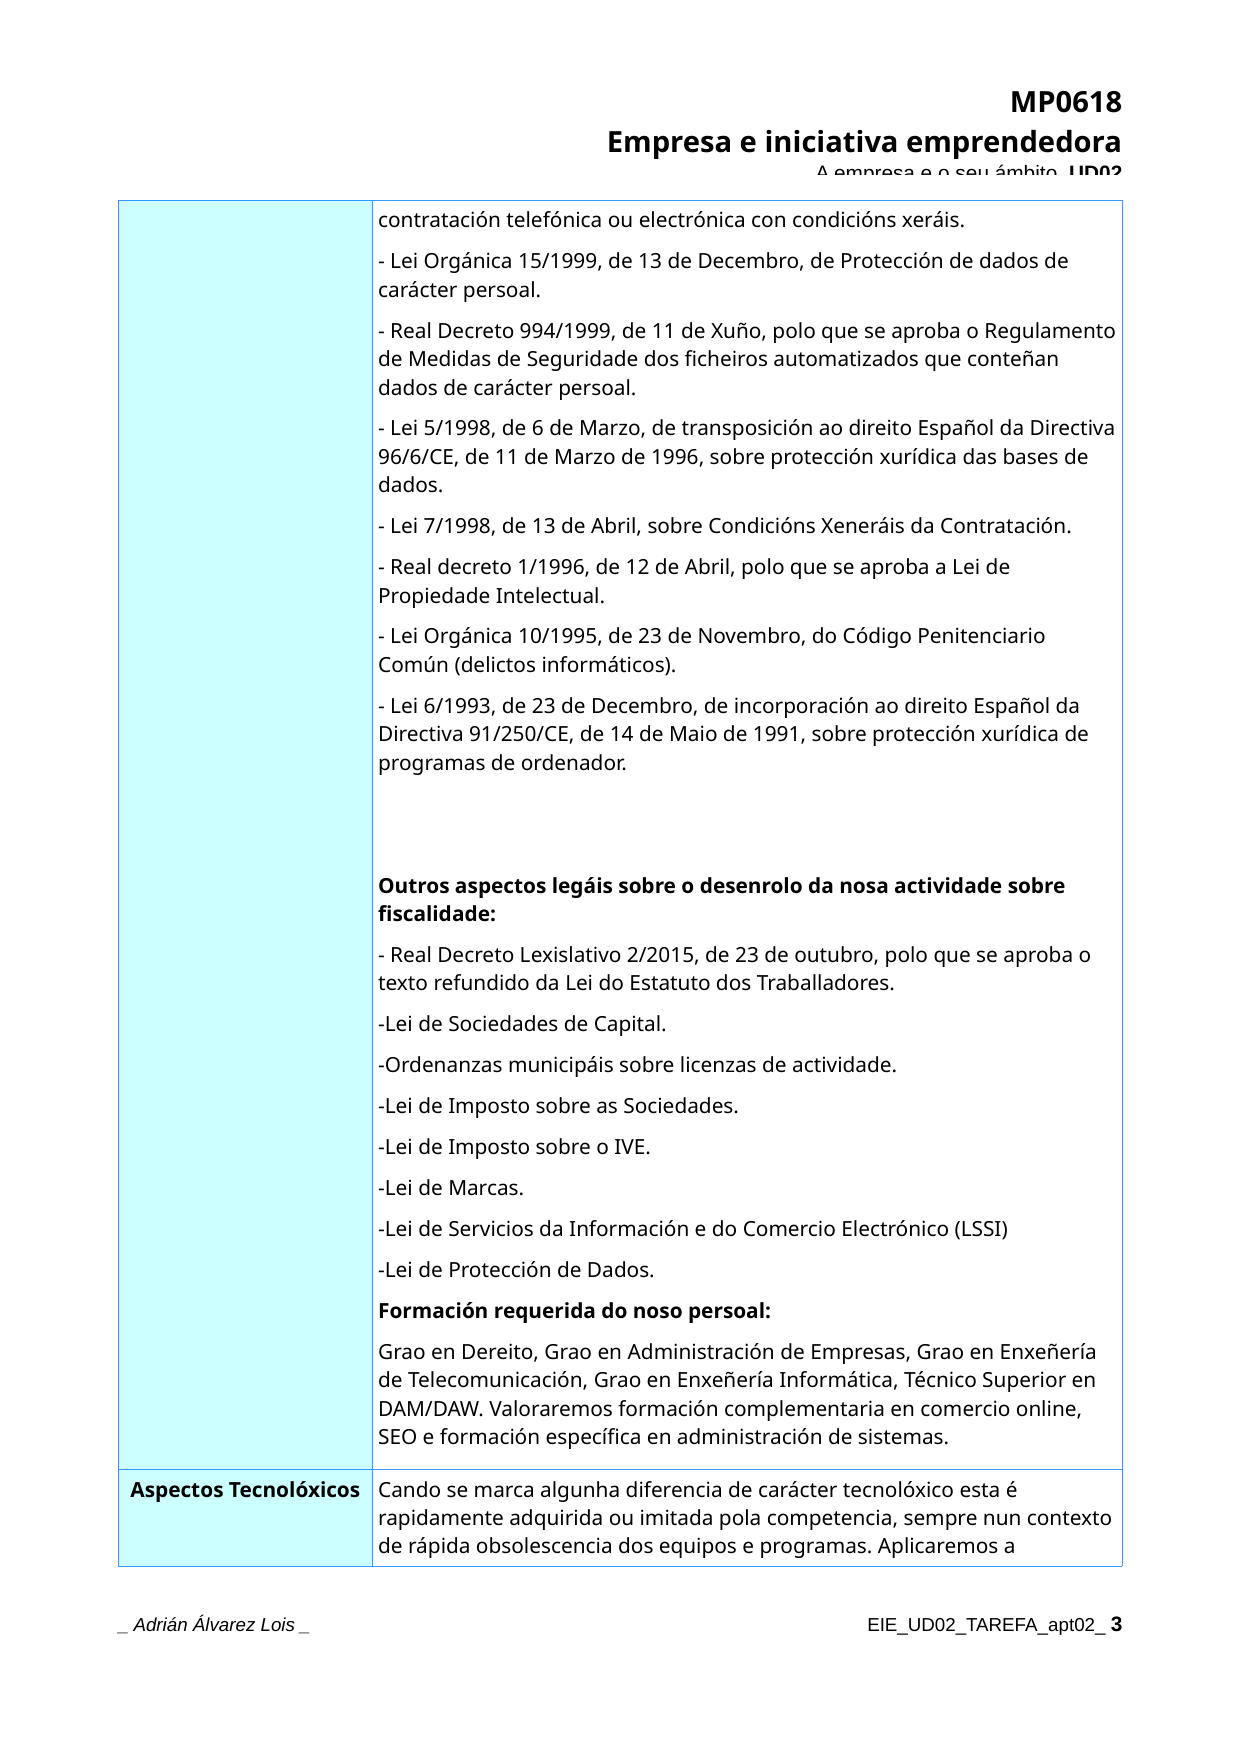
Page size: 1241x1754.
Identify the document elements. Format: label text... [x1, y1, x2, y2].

table_cell contratación telefónica ou electrónica con condicións xeráis. - Lei Orgánica 15/1999, de 13 de Decembro, de Protección de dados de carácter persoal. - Real Decreto 994/1999, de 11 de Xuño, polo que se aproba o Regulamento de Medidas de Seguridade dos ficheiros automatizados que conteñan dados de carácter persoal. - Lei 5/1998, de 6 de Marzo, de transposición ao direito Español da Directiva 96/6/CE, de 11 de Marzo de 1996, sobre protección xurídica das bases de dados. - Lei 7/1998, de 13 de Abril, sobre Condicións Xeneráis da Contratación. - Real decreto 1/1996, de 12 de Abril, polo que se aproba a Lei de Propiedade Intelectual. - Lei Orgánica 10/1995, de 23 de Novembro, do Código Penitenciario Común (delictos informáticos). - Lei 6/1993, de 23 de Decembro, de incorporación ao direito Español da Directiva 91/250/CE, de 14 de Maio de 1991, sobre protección xurídica de programas de ordenador. Outros aspectos legáis sobre o desenrolo da nosa actividade sobre fiscalidade: - Real Decreto Lexislativo 2/2015, de 23 de outubro, polo que se aproba o texto refundido da Lei do Estatuto dos Traballadores. -Lei de Sociedades de Capital. -Ordenanzas municipáis sobre licenzas de actividade. -Lei de Imposto sobre as Sociedades. -Lei de Imposto sobre o IVE. -Lei de Marcas. -Lei de Servicios da Información e do Comercio Electrónico (LSSI) -Lei de Protección de Dados. Formación requerida do noso persoal: Grao en Dereito, Grao en Administración de Empresas, Grao en Enxeñería de Telecomunicación, Grao en Enxeñería Informática, Técnico Superior en DAM/DAW. Valoraremos formación complementaria en comercio online, SEO e formación específica en administración de sistemas. [373, 201, 1122, 1469]
table_cell Cando se marca algunha diferencia de carácter tecnolóxico esta é rapidamente adquirida ou imitada pola competencia, sempre nun contexto de rápida obsolescencia dos equipos e programas. Aplicaremos a [373, 1470, 1122, 1566]
table_cell [119, 201, 372, 1469]
table_cell Aspectos Tecnolóxicos [119, 1470, 372, 1566]
